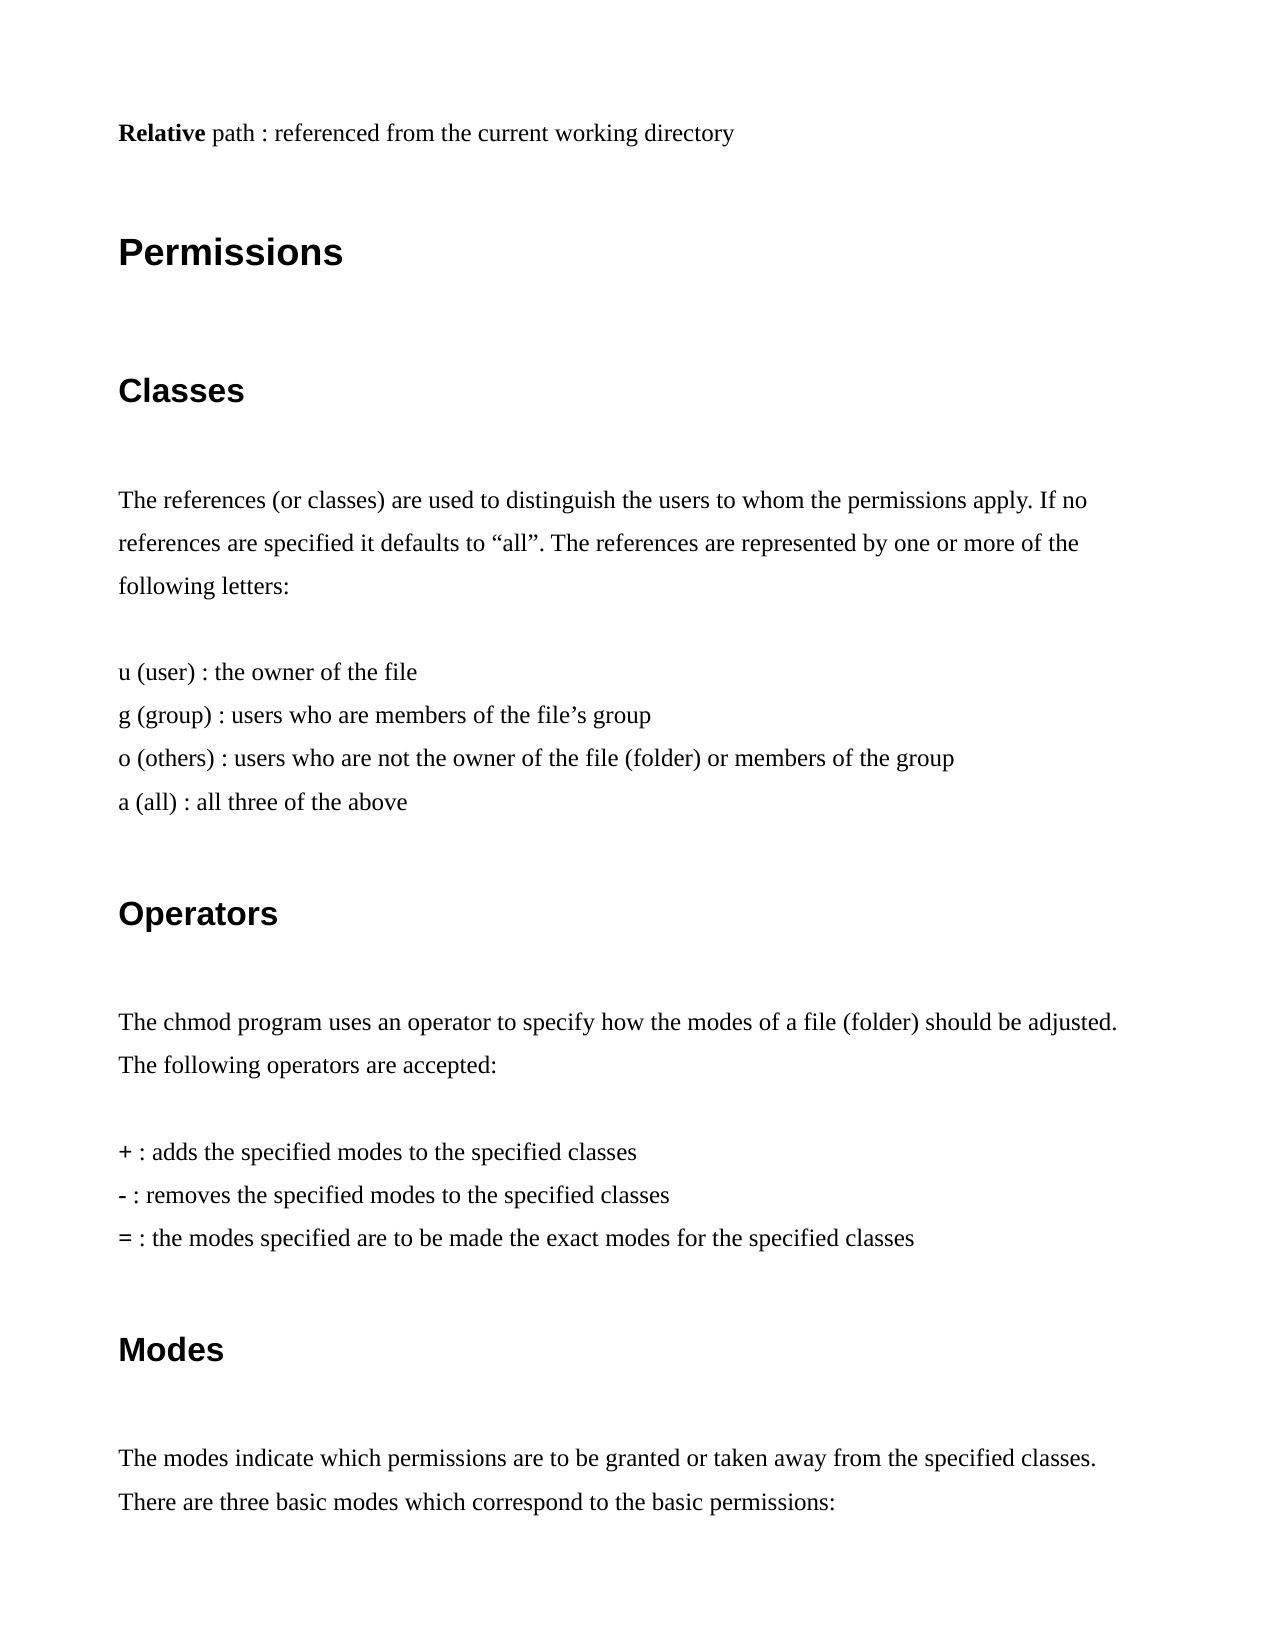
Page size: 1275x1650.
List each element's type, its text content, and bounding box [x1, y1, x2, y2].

text The chmod program uses an operator to specify how the modes of a file (folder) should be adjusted. The following operators are accepted: [118, 1007, 1157, 1079]
text Relative path : referenced from the current working directory [118, 118, 1157, 147]
subtitle Operators [118, 894, 1157, 932]
subtitle Permissions [118, 229, 1157, 273]
text g (group) : users who are members of the file’s group [118, 700, 1157, 729]
text o (others) : users who are not the owner of the file (folder) or members of the group [118, 743, 1157, 772]
text The references (or classes) are used to distinguish the users to whom the permissions apply. If no references are specified it defaults to “all”. The references are represented by one or more of the following letters: [118, 485, 1157, 600]
subtitle Classes [118, 371, 1157, 410]
text = : the modes specified are to be made the exact modes for the specified classes [118, 1223, 1157, 1252]
subtitle Modes [118, 1330, 1157, 1369]
text The modes indicate which permissions are to be granted or taken away from the specified classes. There are three basic modes which correspond to the basic permissions: [118, 1443, 1157, 1515]
text - : removes the specified modes to the specified classes [118, 1180, 1157, 1208]
text u (user) : the owner of the file [118, 657, 1157, 686]
text + : adds the specified modes to the specified classes [118, 1137, 1157, 1165]
text a (all) : all three of the above [118, 787, 1157, 815]
